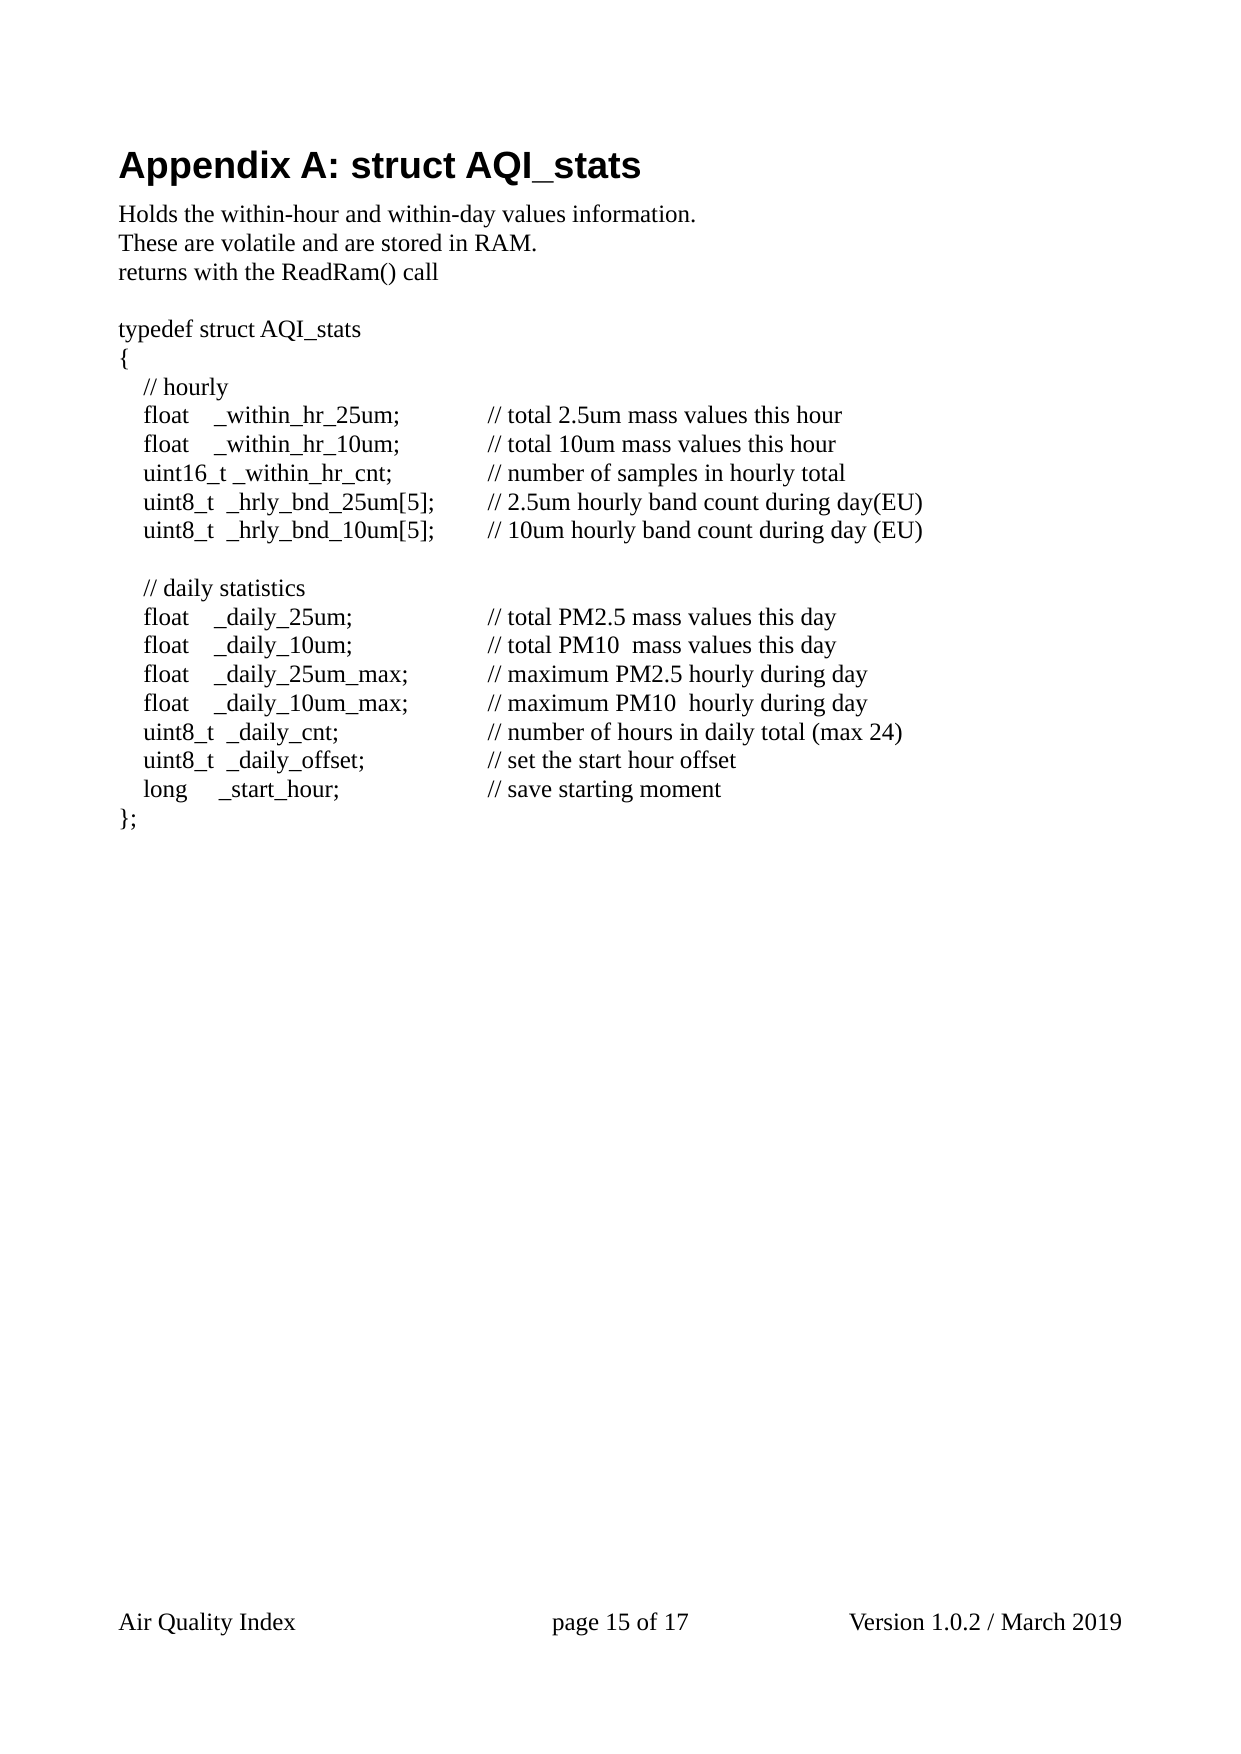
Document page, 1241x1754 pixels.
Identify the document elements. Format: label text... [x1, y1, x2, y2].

subtitle Appendix A: struct AQI_stats [118, 143, 1122, 187]
text long _start_hour; // save starting moment [118, 774, 1122, 803]
text float _daily_25um; // total PM2.5 mass values this day [118, 602, 1122, 631]
text float _daily_25um_max; // maximum PM2.5 hourly during day [118, 659, 1122, 688]
text uint16_t _within_hr_cnt; // number of samples in hourly total [118, 458, 1122, 487]
text float _within_hr_10um; // total 10um mass values this hour [118, 429, 1122, 458]
text float _within_hr_25um; // total 2.5um mass values this hour [118, 401, 1122, 429]
text // hourly [118, 372, 1122, 401]
text }; [118, 803, 1122, 832]
text These are volatile and are stored in RAM. [118, 228, 1122, 257]
text uint8_t _hrly_bnd_25um[5]; // 2.5um hourly band count during day(EU) [118, 487, 1122, 516]
text float _daily_10um; // total PM10 mass values this day [118, 631, 1122, 659]
text float _daily_10um_max; // maximum PM10 hourly during day [118, 688, 1122, 717]
text { [118, 343, 1122, 372]
text // daily statistics [118, 573, 1122, 602]
text uint8_t _hrly_bnd_10um[5]; // 10um hourly band count during day (EU) [118, 516, 1122, 544]
text returns with the ReadRam() call [118, 257, 1122, 286]
text uint8_t _daily_cnt; // number of hours in daily total (max 24) [118, 717, 1122, 746]
text Holds the within-hour and within-day values information. [118, 199, 1122, 228]
text uint8_t _daily_offset; // set the start hour offset [118, 746, 1122, 774]
text typedef struct AQI_stats [118, 314, 1122, 343]
